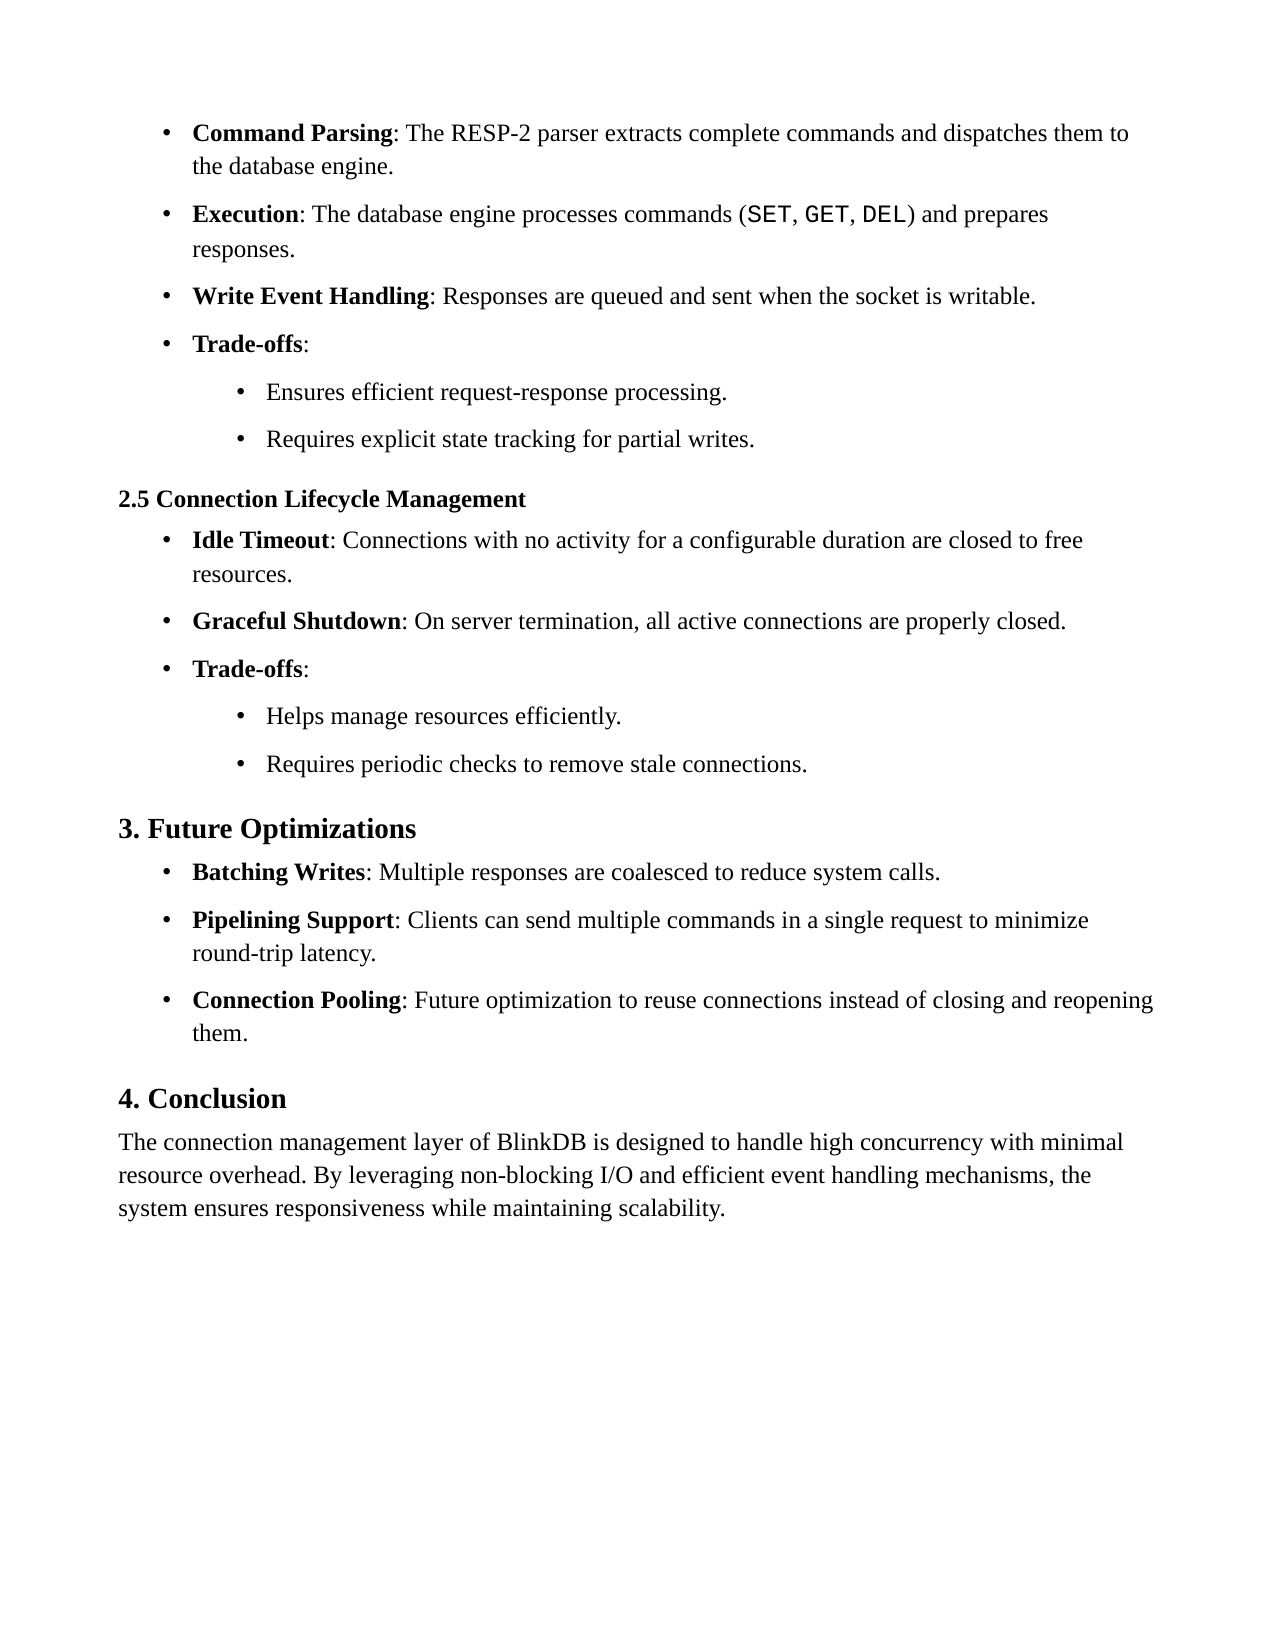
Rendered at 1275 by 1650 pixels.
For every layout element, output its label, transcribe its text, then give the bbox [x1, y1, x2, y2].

list Ensures efficient request-response processing. [236, 377, 1157, 405]
list Pipelining Support: Clients can send multiple commands in a single request to minimize round-trip latency. [162, 905, 1157, 967]
subtitle 2.5 Connection Lifecycle Management [118, 484, 1157, 513]
list Requires explicit state tracking for partial writes. [236, 424, 1157, 453]
list Idle Timeout: Connections with no activity for a configurable duration are closed to free resources. [162, 526, 1157, 587]
subtitle 3. Future Optimizations [118, 811, 1157, 845]
list Requires periodic checks to remove stale connections. [236, 749, 1157, 778]
list Execution: The database engine processes commands (SET, GET, DEL) and prepares responses. [162, 199, 1157, 263]
list Helps manage resources efficiently. [236, 701, 1157, 730]
list Trade-offs: [162, 654, 1157, 683]
list Graceful Shutdown: On server termination, all active connections are properly closed. [162, 606, 1157, 635]
subtitle 4. Conclusion [118, 1081, 1157, 1114]
list Trade-offs: [162, 329, 1157, 358]
list Batching Writes: Multiple responses are coalesced to reduce system calls. [162, 857, 1157, 886]
text The connection management layer of BlinkDB is designed to handle high concurrency with minimal resource overhead. By leveraging non-blocking I/O and efficient event handling mechanisms, the system ensures responsiveness while maintaining scalability. [118, 1127, 1157, 1222]
list Command Parsing: The RESP-2 parser extracts complete commands and dispatches them to the database engine. [162, 118, 1157, 180]
list Write Event Handling: Responses are queued and sent when the socket is writable. [162, 281, 1157, 310]
list Connection Pooling: Future optimization to reuse connections instead of closing and reopening them. [162, 986, 1157, 1047]
